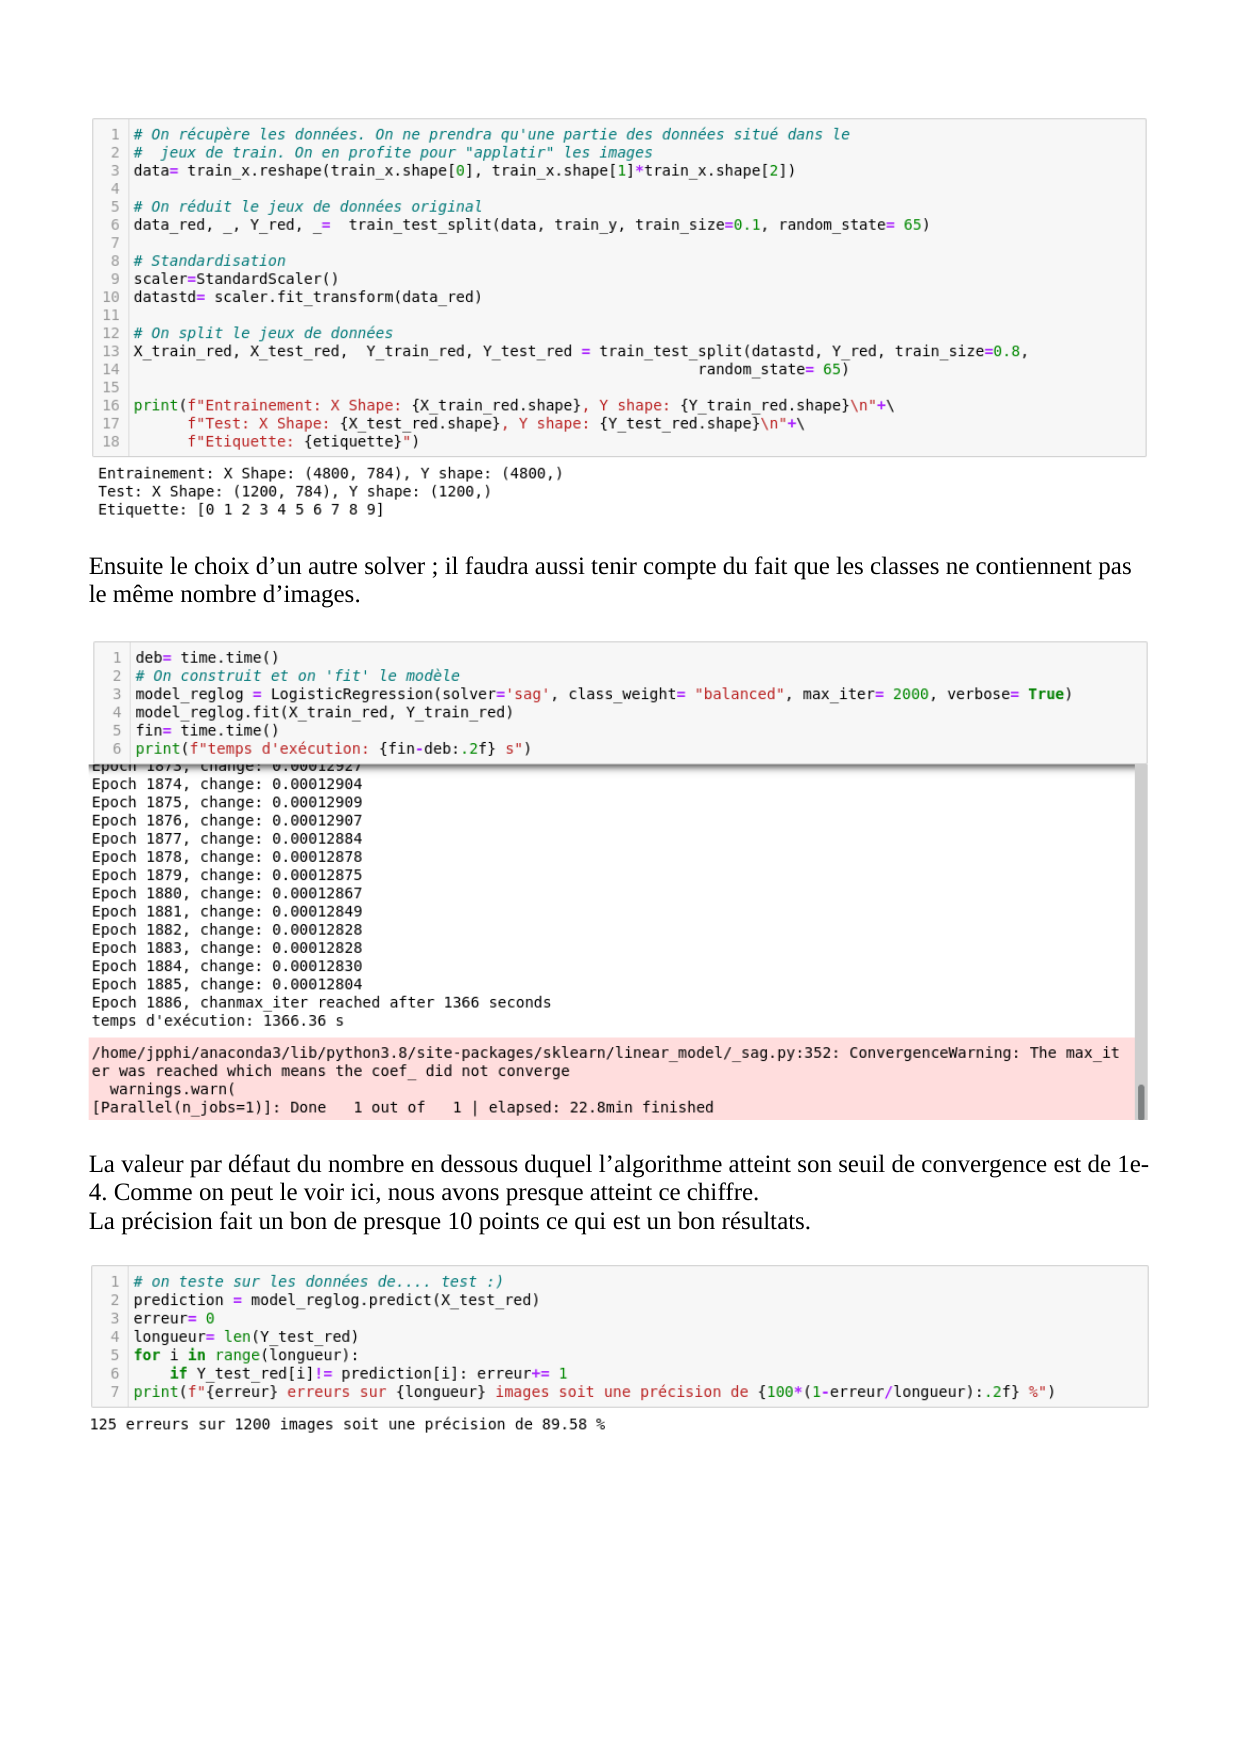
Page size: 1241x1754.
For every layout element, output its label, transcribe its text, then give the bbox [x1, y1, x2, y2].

text La valeur par défaut du nombre en dessous duquel l’algorithme atteint son seuil de convergence est de 1e-4. Comme on peut le voir ici, nous avons presque atteint ce chiffre. [88, 1149, 1152, 1206]
picture [88, 637, 1152, 1120]
text Ensuite le choix d’un autre solver ; il faudra aussi tenir compte du fait que les classes ne contiennent pas le même nombre d’images. [88, 551, 1152, 608]
picture [88, 1263, 1152, 1437]
picture [88, 114, 1152, 522]
text La précision fait un bon de presque 10 points ce qui est un bon résultats. [88, 1206, 1152, 1235]
